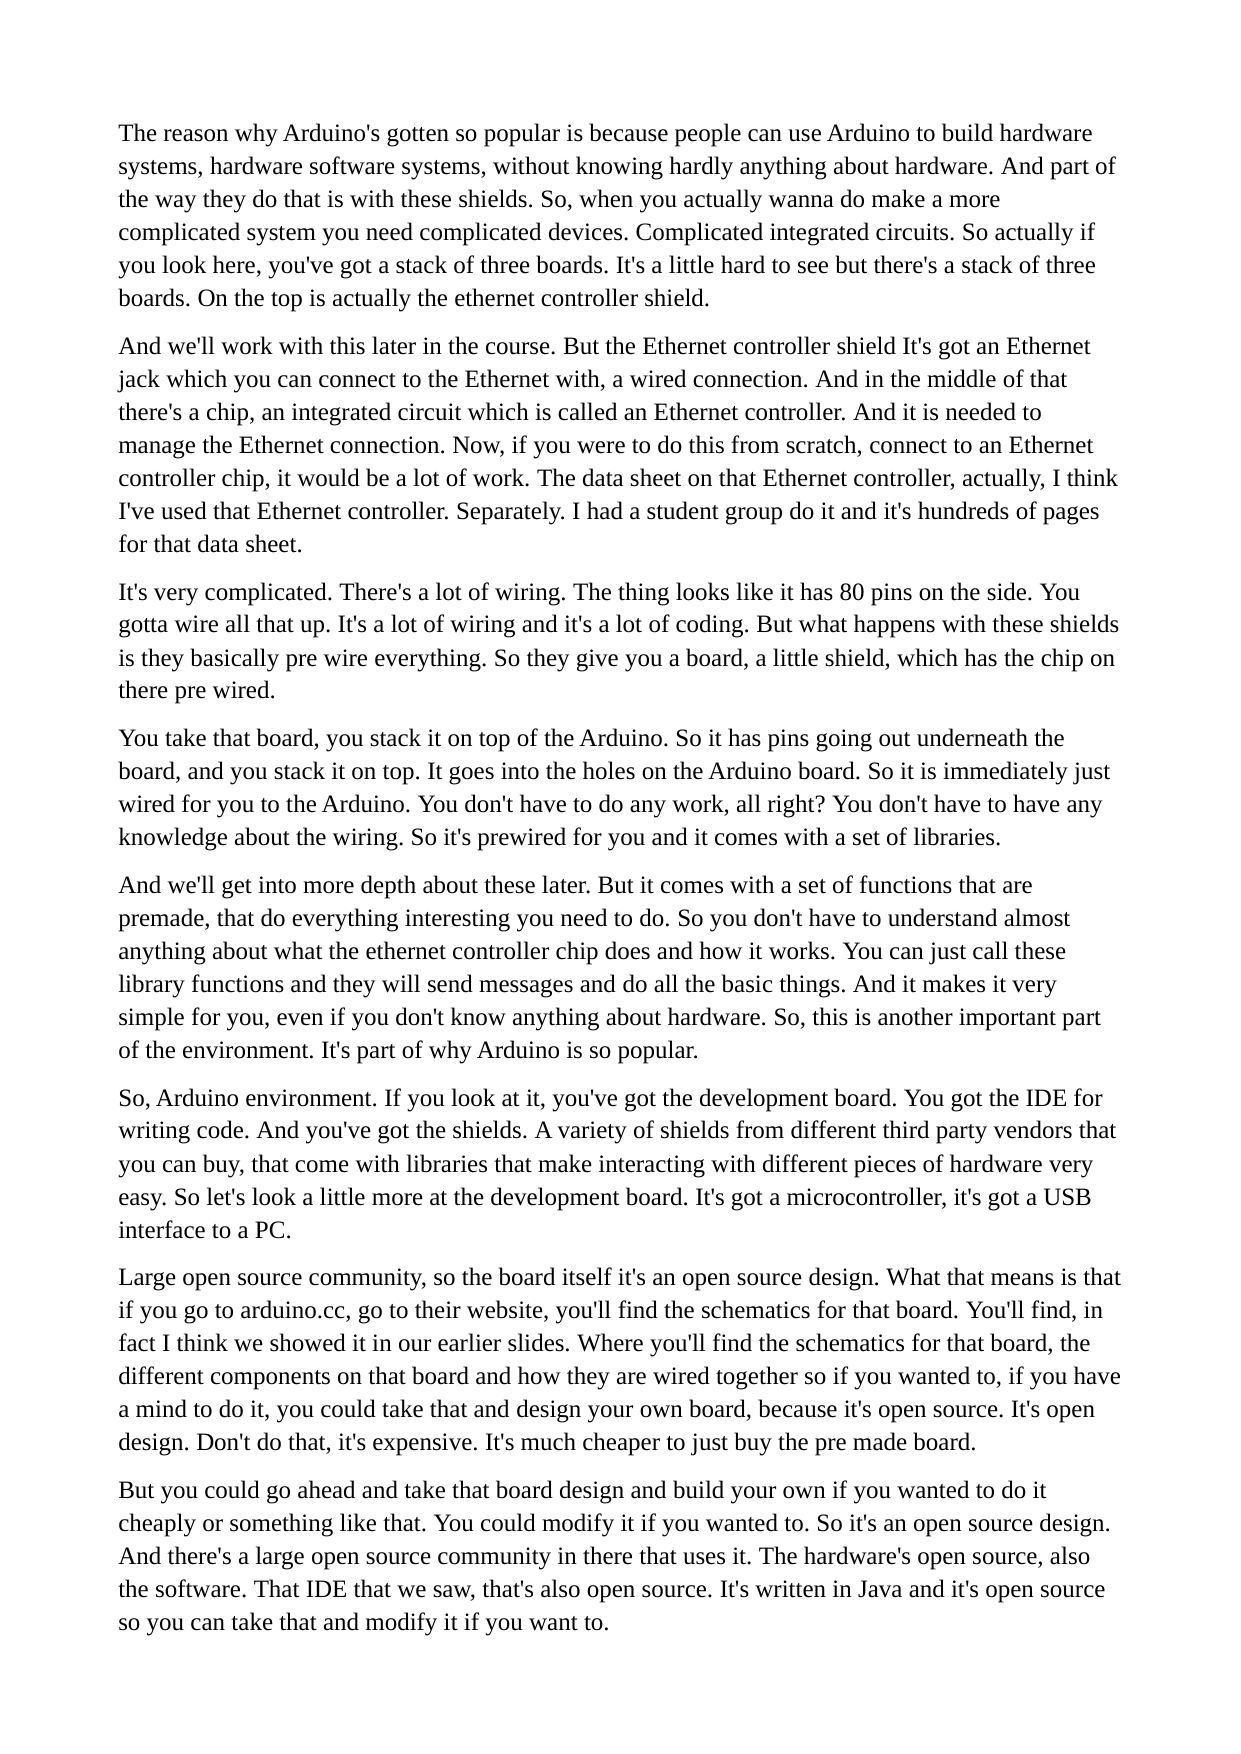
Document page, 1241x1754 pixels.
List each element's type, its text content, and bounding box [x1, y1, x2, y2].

text ​It's very complicated. ​There's a lot of wiring. ​The thing looks like it has 80 pins on the side. ​You gotta wire all that up. ​It's a lot of wiring and it's a lot of coding. ​But what happens with these shields is they basically pre wire everything. ​So they give you a board, a little shield, which has the chip on there pre wired. [118, 577, 1122, 704]
text ​You take that board, you stack it on top of the Arduino. ​So it has pins going out underneath the board, and you stack it on top. ​It goes into the holes on the Arduino board. ​So it is immediately just wired for you to the Arduino. ​You don't have to do any work, all right? ​You don't have to have any knowledge about the wiring. ​So it's prewired for you and it comes with a set of libraries. [118, 723, 1122, 851]
text ​And we'll get into more depth about these later. ​But it comes with a set of functions that are premade, ​that do everything interesting you need to do. ​So you don't have to understand almost anything about ​what the ethernet controller chip does and how it works. ​You can just call these library functions and they will send messages and ​do all the basic things. ​And it makes it very simple for you, even if you don't know anything about hardware. ​So, this is another important part of the environment. ​It's part of why Arduino is so popular. [118, 870, 1122, 1064]
text ​But you could go ahead and take that board design and ​build your own if you wanted to do it cheaply or something like that. ​You could modify it if you wanted to. ​So it's an open source design. ​And there's a large open source community in there that uses it. ​The hardware's open source, also the software. ​That IDE that we saw, that's also open source. ​It's written in Java and it's open source so you can take that and ​modify it if you want to. [118, 1475, 1122, 1636]
text ​And we'll work with this later in the course. ​But the Ethernet controller shield It's got an Ethernet jack ​which you can connect to the Ethernet with, a wired connection. ​And in the middle of that there's a chip, ​an integrated circuit which is called an Ethernet controller. ​And it is needed to manage the Ethernet connection. ​Now, if you were to do this from scratch, ​connect to an Ethernet controller chip, it would be a lot of work. ​The data sheet on that Ethernet controller, actually, ​I think I've used that Ethernet controller. ​Separately. I had a student group do it and ​it's hundreds of pages for that data sheet. [118, 331, 1122, 558]
text ​The reason why Arduino's gotten so ​popular is because people can use Arduino to build hardware systems, ​hardware software systems, without knowing hardly anything about hardware. ​And part of the way they do that is with these shields. ​So, when you actually wanna do make a more complicated system you need complicated ​devices. ​Complicated integrated circuits. ​So actually if you look here, you've got a stack of three boards. ​It's a little hard to see but there's a stack of three boards. ​On the top is actually the ethernet controller shield. [118, 118, 1122, 312]
text ​Large open source community, so the board itself it's an open source design. ​What that means is that if you go to arduino.cc, ​go to their website, you'll find the schematics for that board. ​You'll find, in fact I think we showed it in our earlier slides. ​Where you'll find the schematics for that board, ​the different components on that board and how they are wired together so ​if you wanted to, if you have a mind to do it, you could take that and ​design your own board, because it's open source. ​It's open design. ​Don't do that, it's expensive. ​It's much cheaper to just buy the pre made board. [118, 1262, 1122, 1456]
text ​So, Arduino environment. ​If you look at it, you've got the development board. ​You got the IDE for writing code. ​And you've got the shields. ​A variety of shields from different third party vendors that you can buy, that come ​with libraries that make interacting with different pieces of hardware very easy. ​So let's look a little more at the development board. ​It's got a microcontroller, it's got a USB interface to a PC. [118, 1083, 1122, 1243]
